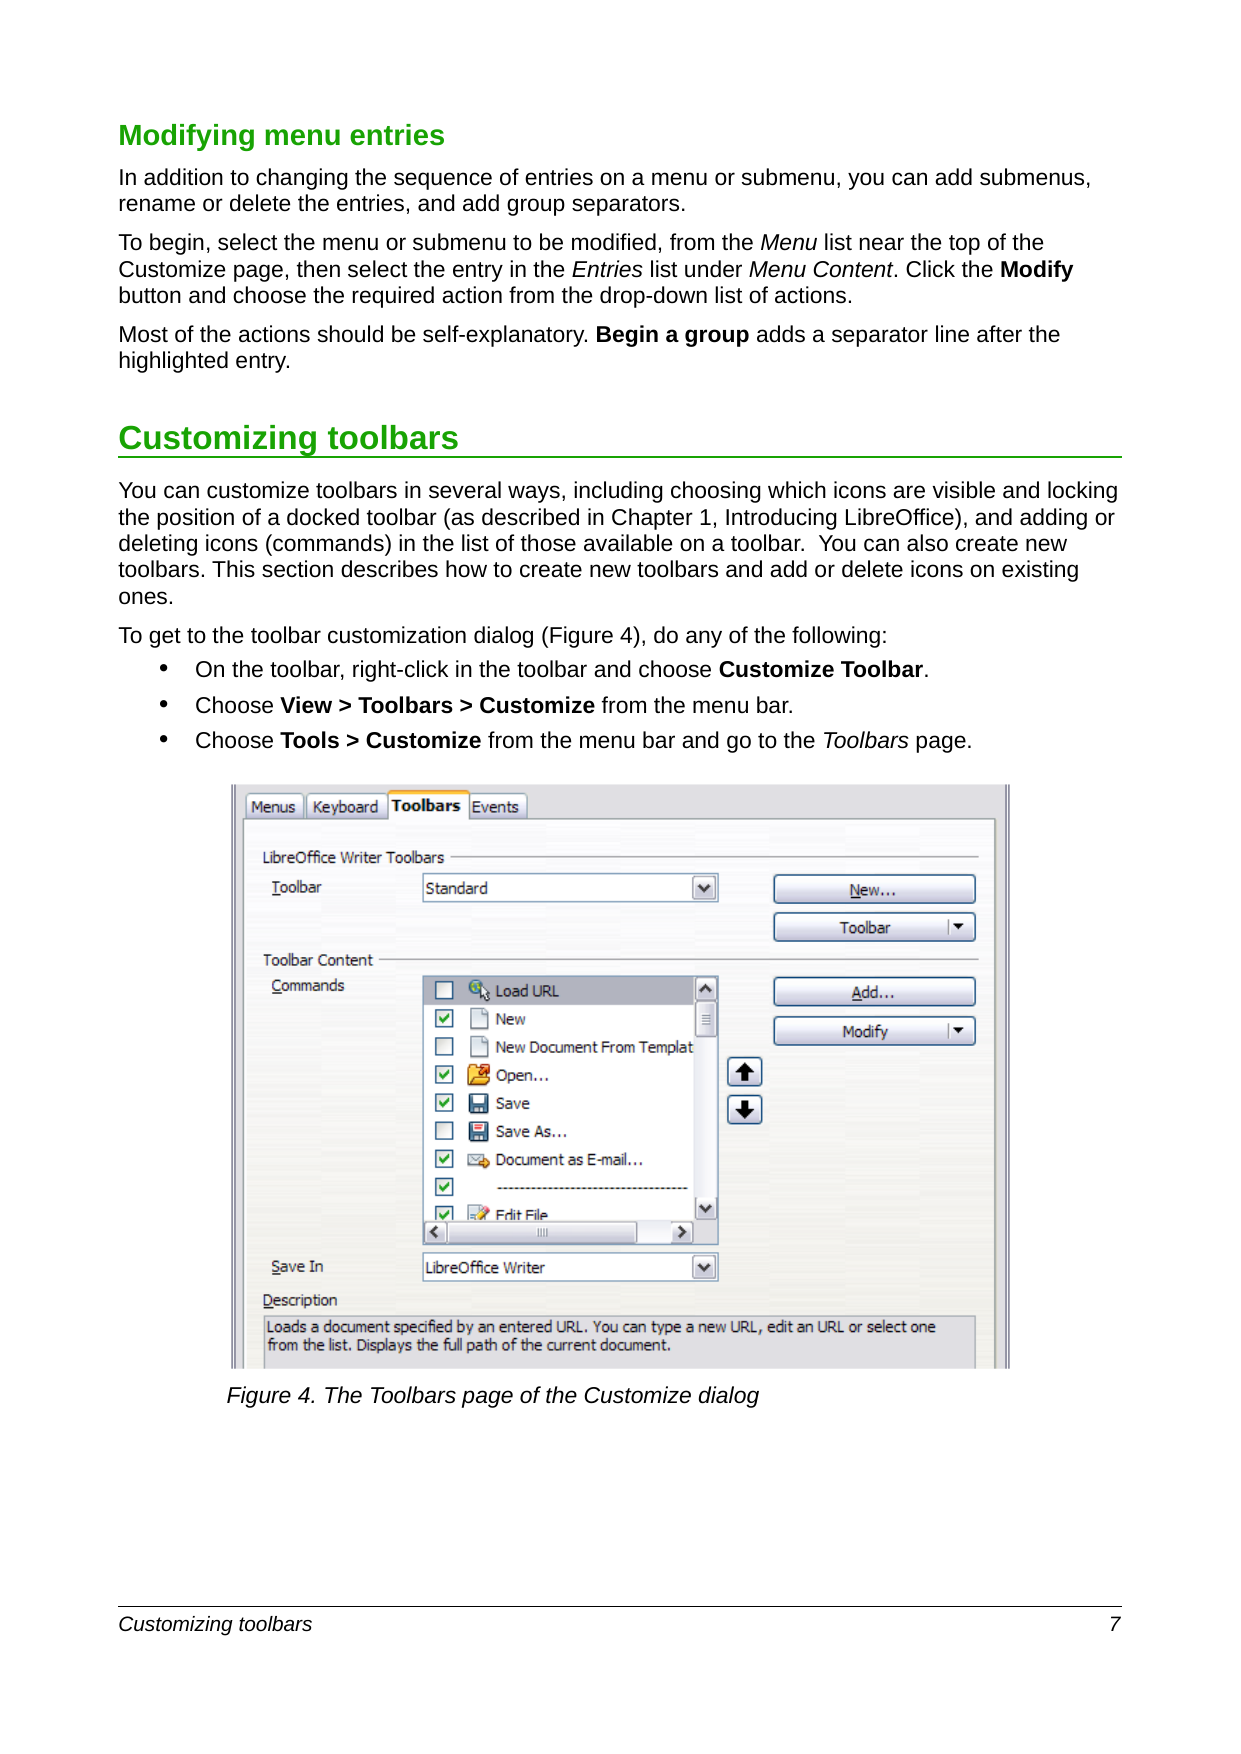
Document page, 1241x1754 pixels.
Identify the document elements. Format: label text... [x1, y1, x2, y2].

list Choose Tools > Customize from the menu bar and go to the Toolbars page. [156, 725, 1122, 754]
text You can customize toolbars in several ways, including choosing which icons are visible and locking the position of a docked toolbar (as described in Chapter 1, Introducing LibreOffice), and adding or deleting icons (commands) in the list of those available on a toolbar. You can also create new toolbars. This section describes how to create new toolbars and add or delete icons on existing ones. [118, 477, 1122, 609]
subtitle Customizing toolbars [118, 418, 1122, 456]
picture [226, 779, 1014, 1376]
text In addition to changing the sequence of entries on a menu or submenu, you can add submenus, rename or delete the entries, and add group separators. [118, 164, 1122, 217]
list To get to the toolbar customization dialog (Figure 4), do any of the following: [118, 622, 1122, 648]
list On the toolbar, right-click in the toolbar and choose Customize Toolbar. [156, 654, 1122, 683]
list Choose View > Toolbars > Customize from the menu bar. [156, 690, 1122, 719]
text Most of the actions should be self-explanatory. Begin a group adds a separator line after the highlighted entry. [118, 321, 1122, 373]
subtitle Modifying menu entries [118, 118, 1122, 152]
text Figure 4. The Toolbars page of the Customize dialog [226, 1382, 1014, 1409]
text To begin, select the menu or submenu to be modified, from the Menu list near the top of the Customize page, then select the entry in the Entries list under Menu Content. Click the Modify button and choose the required action from the drop-down list of actions. [118, 229, 1122, 308]
